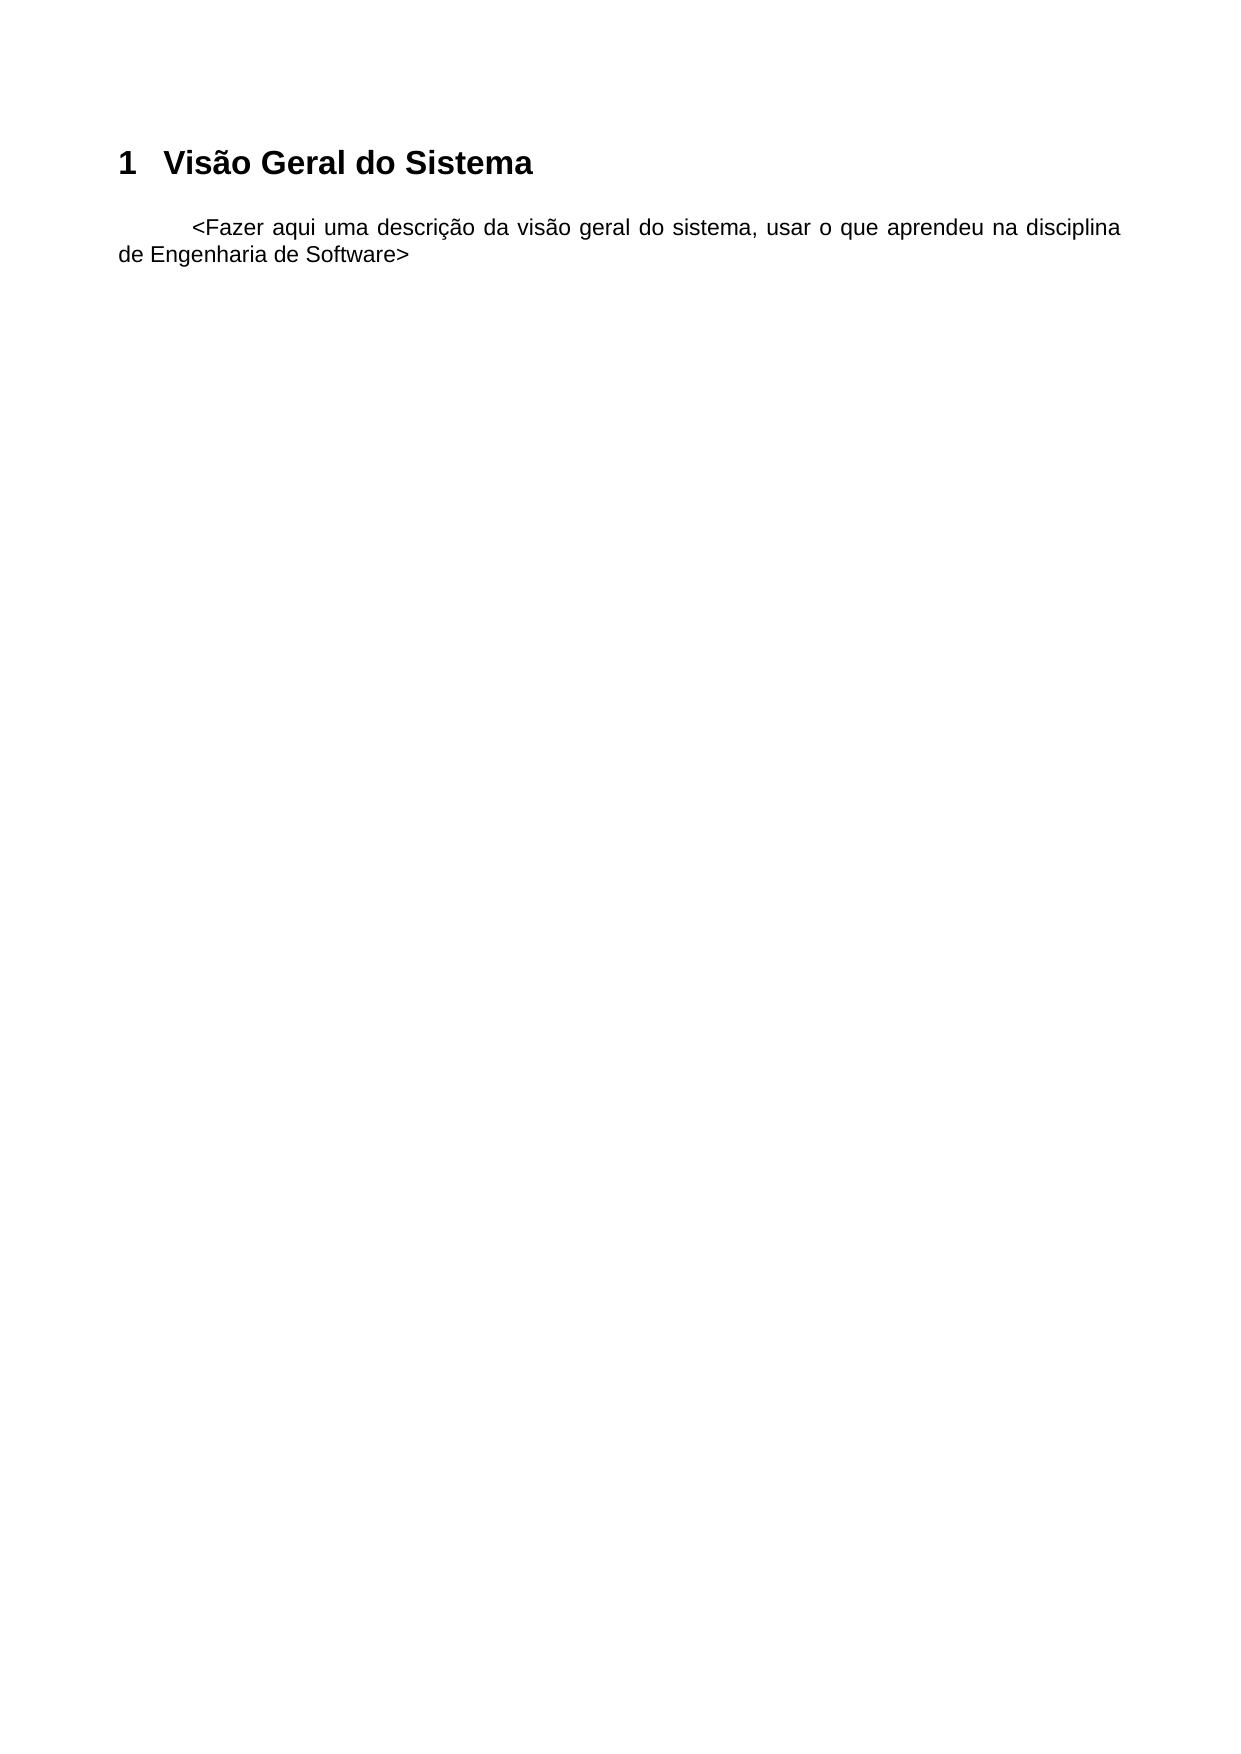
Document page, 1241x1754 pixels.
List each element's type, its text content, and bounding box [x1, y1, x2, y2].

subtitle Visão Geral do Sistema [118, 143, 1122, 182]
text <Fazer aqui uma descrição da visão geral do sistema, usar o que aprendeu na disciplina de Engenharia de Software> [118, 214, 1122, 267]
